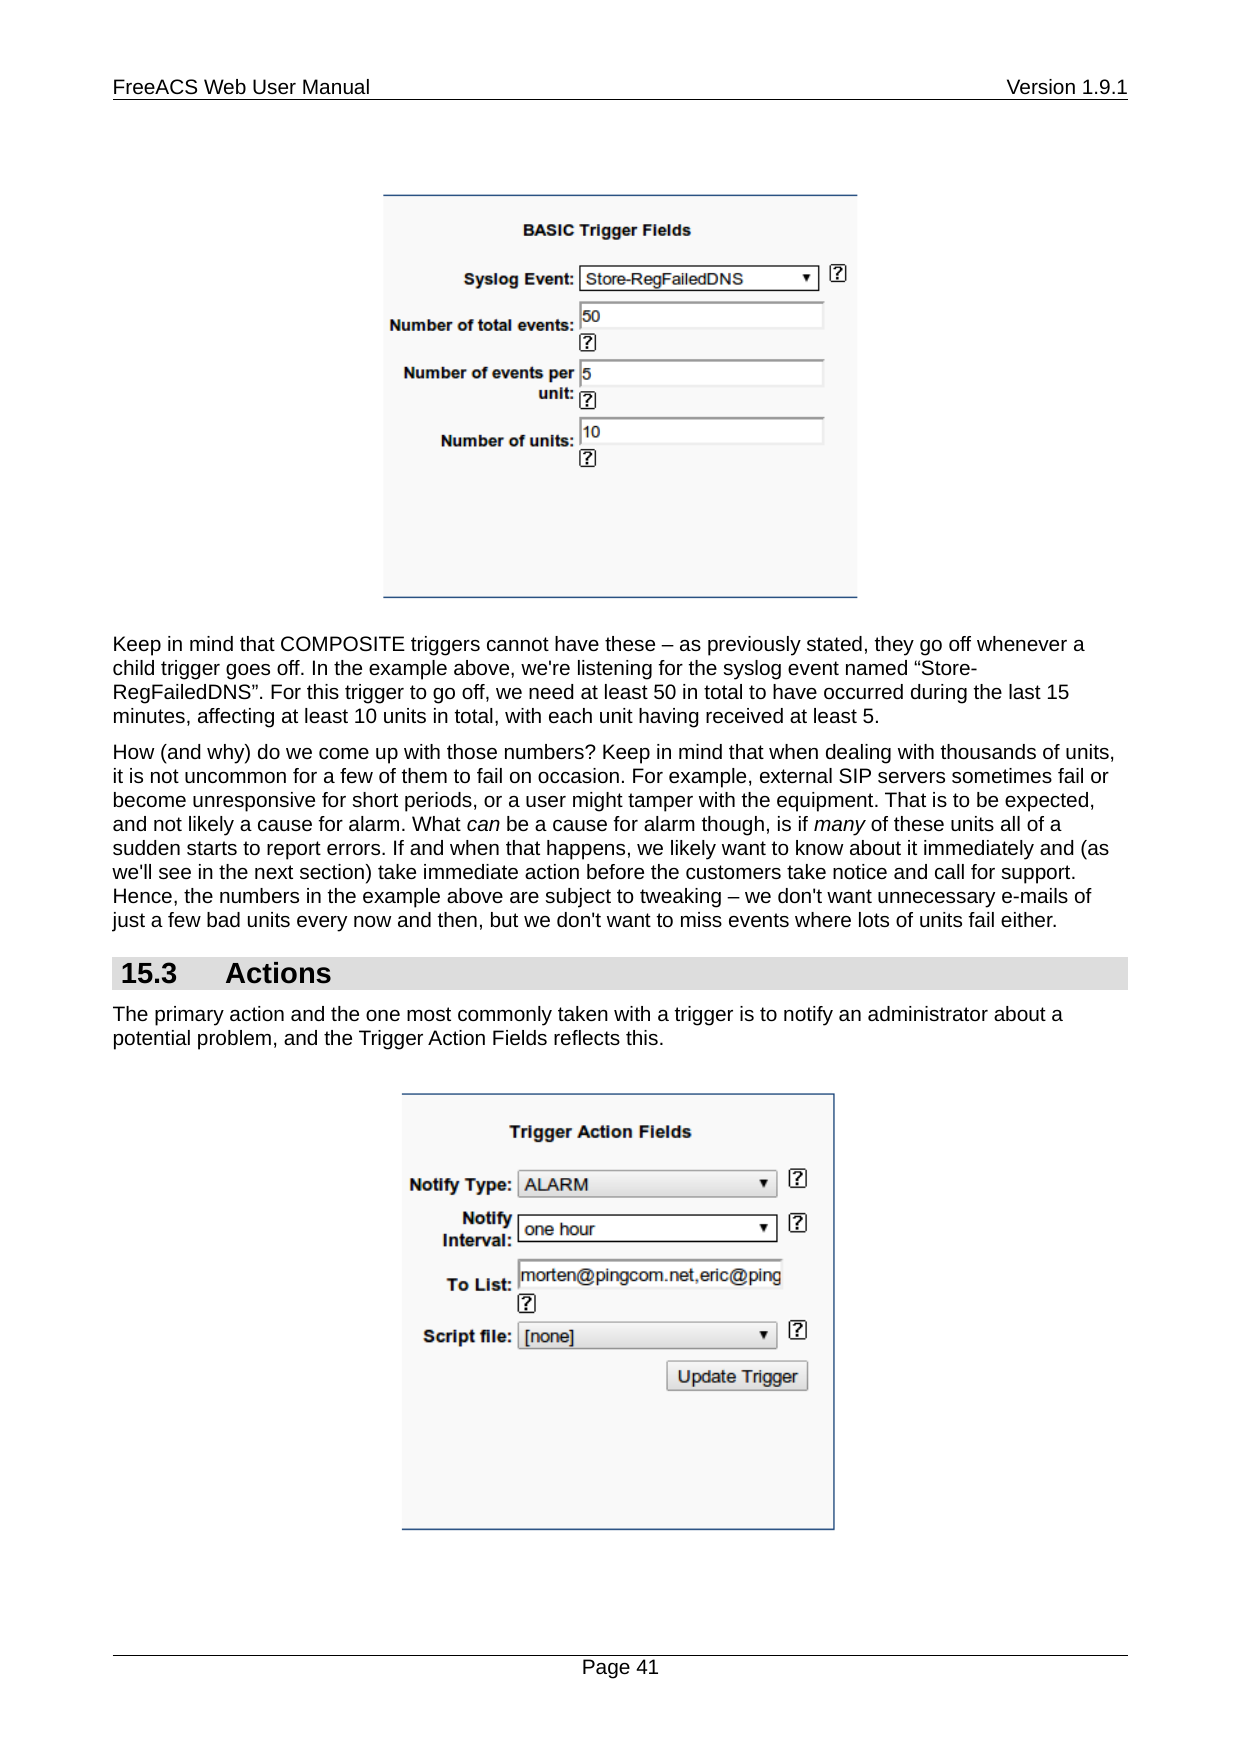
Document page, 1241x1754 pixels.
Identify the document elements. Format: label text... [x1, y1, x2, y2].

text The primary action and the one most commonly taken with a trigger is to notify an administrator about a potential problem, and the Trigger Action Fields reflects this. [112, 1002, 1128, 1050]
subtitle Actions [112, 957, 1128, 990]
picture [401, 1088, 839, 1533]
text Keep in mind that COMPOSITE triggers cannot have these – as previously stated, they go off whenever a child trigger goes off. In the example above, we're listening for the syslog event named “Store-RegFailedDNS”. For this trigger to go off, we need at least 50 in total to have occurred during the last 15 minutes, affecting at least 10 units in total, with each unit having received at least 5. [112, 162, 1128, 728]
picture [383, 192, 858, 602]
text How (and why) do we come up with those numbers? Keep in mind that when dealing with thousands of units, it is not uncommon for a few of them to fail on occasion. For example, external SIP servers sometimes fail or become unresponsive for short periods, or a user might tamper with the equipment. That is to be expected, and not likely a cause for alarm. What can be a cause for alarm though, is if many of these units all of a sudden starts to report errors. If and when that happens, we likely want to know about it immediately and (as we'll see in the next section) take immediate action before the customers take notice and call for support. Hence, the numbers in the example above are subject to tweaking – we don't want unnecessary e-mails of just a few bad units every now and then, but we don't want to miss events where lots of units fail either. [112, 740, 1128, 932]
